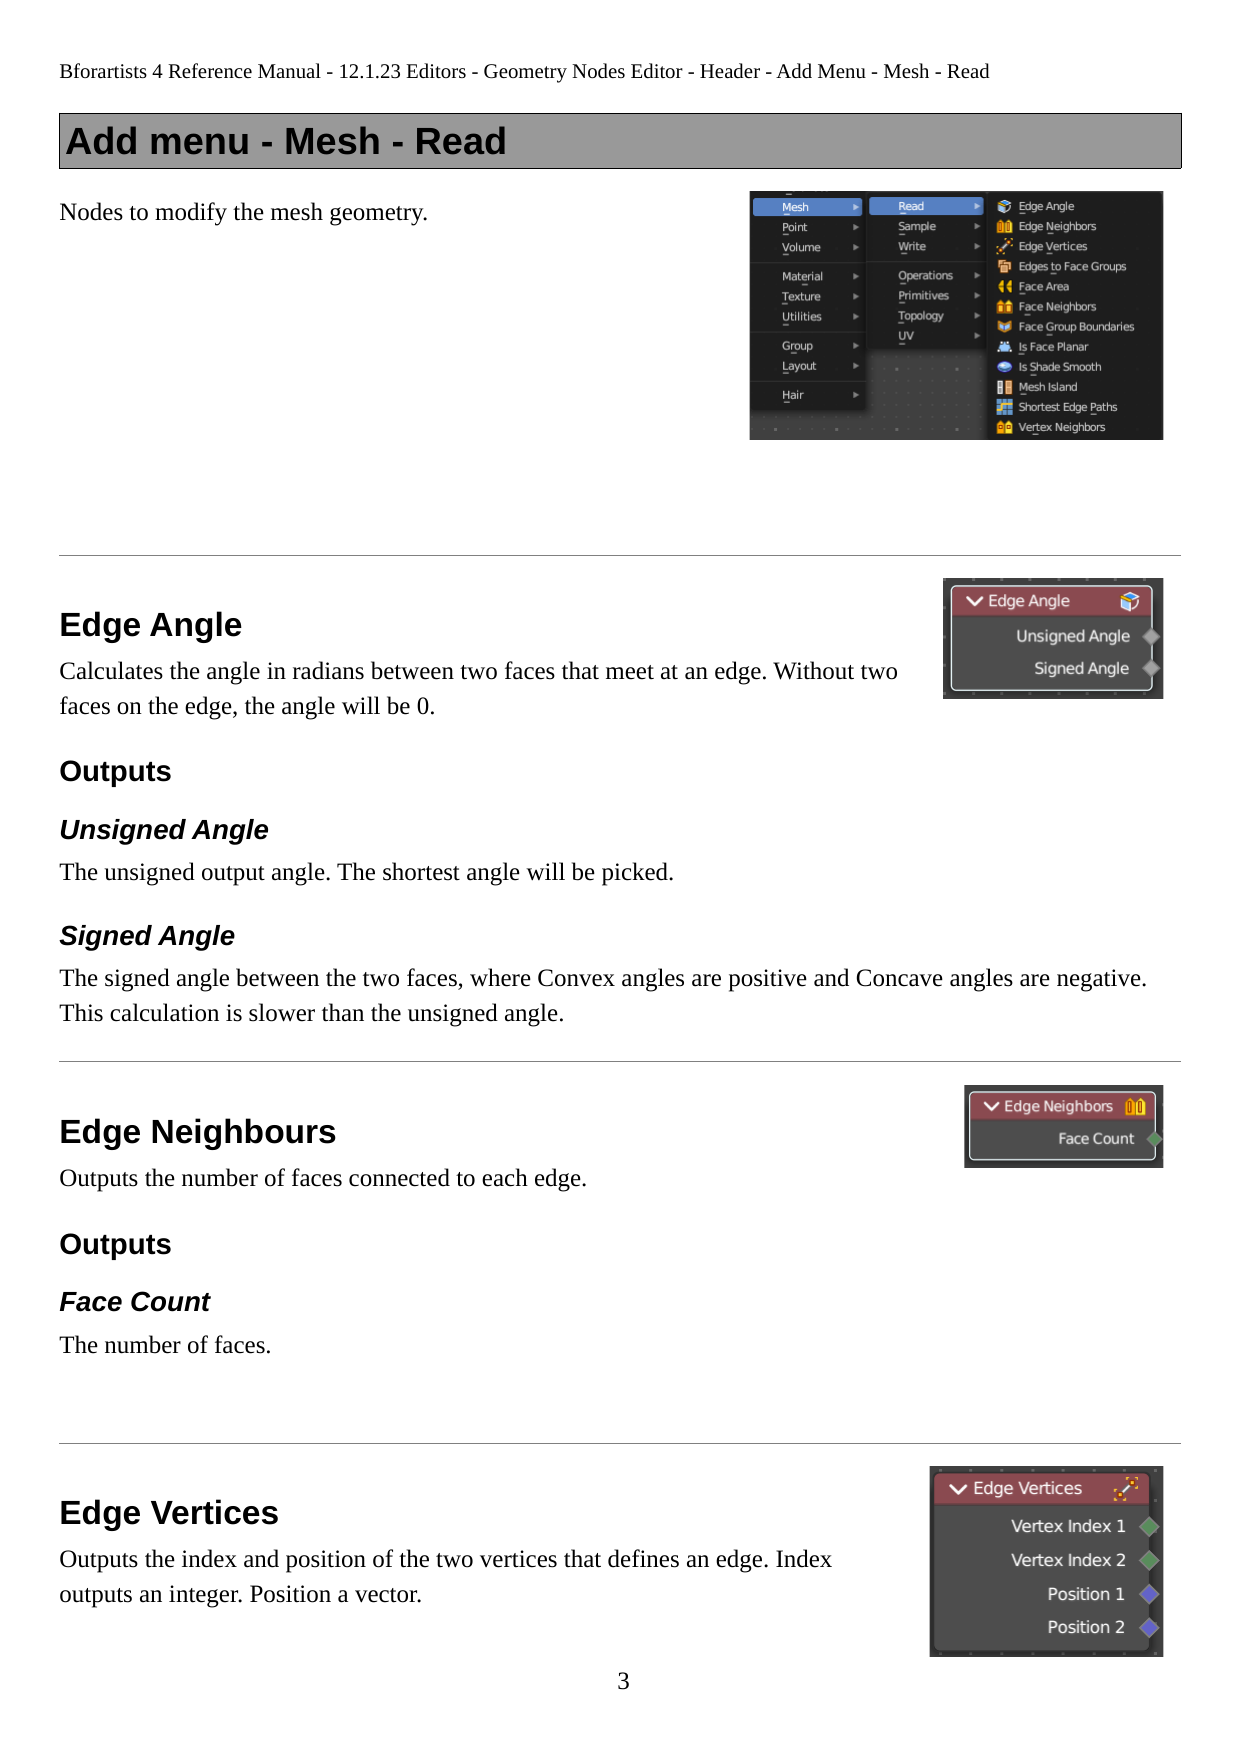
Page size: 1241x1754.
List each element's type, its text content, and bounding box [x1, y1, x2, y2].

text Outputs the index and position of the two vertices that defines an edge. Index outputs an integer. Position a vector. [59, 1544, 929, 1607]
text Calculates the angle in radians between two faces that meet at an edge. Without two faces on the edge, the angle will be 0. [59, 656, 1181, 719]
picture [749, 191, 1164, 440]
subtitle [1164, 1493, 1181, 1532]
subtitle Face Count [59, 1286, 1181, 1317]
picture [929, 1466, 1164, 1657]
subtitle [1164, 605, 1181, 644]
text Nodes to modify the mesh geometry. [59, 197, 749, 225]
table_header Add menu - Mesh - Read [60, 114, 1181, 168]
subtitle [1164, 1112, 1181, 1151]
subtitle Outputs [59, 1227, 1181, 1261]
subtitle Outputs [59, 754, 1181, 788]
picture [943, 578, 1164, 699]
subtitle Signed Angle [59, 919, 1181, 951]
subtitle Edge Neighbours [59, 1112, 964, 1151]
subtitle Edge Vertices [59, 1493, 929, 1532]
picture [964, 1085, 1164, 1168]
text Outputs the number of faces connected to each edge. [59, 1163, 1181, 1192]
subtitle Edge Angle [59, 605, 943, 644]
text The unsigned output angle. The shortest angle will be picked. [59, 857, 1181, 886]
text The number of faces. [59, 1330, 1181, 1359]
text The signed angle between the two faces, where Convex angles are positive and Concave angles are negative. This calculation is slower than the unsigned angle. [59, 963, 1181, 1027]
subtitle Unsigned Angle [59, 813, 1181, 845]
